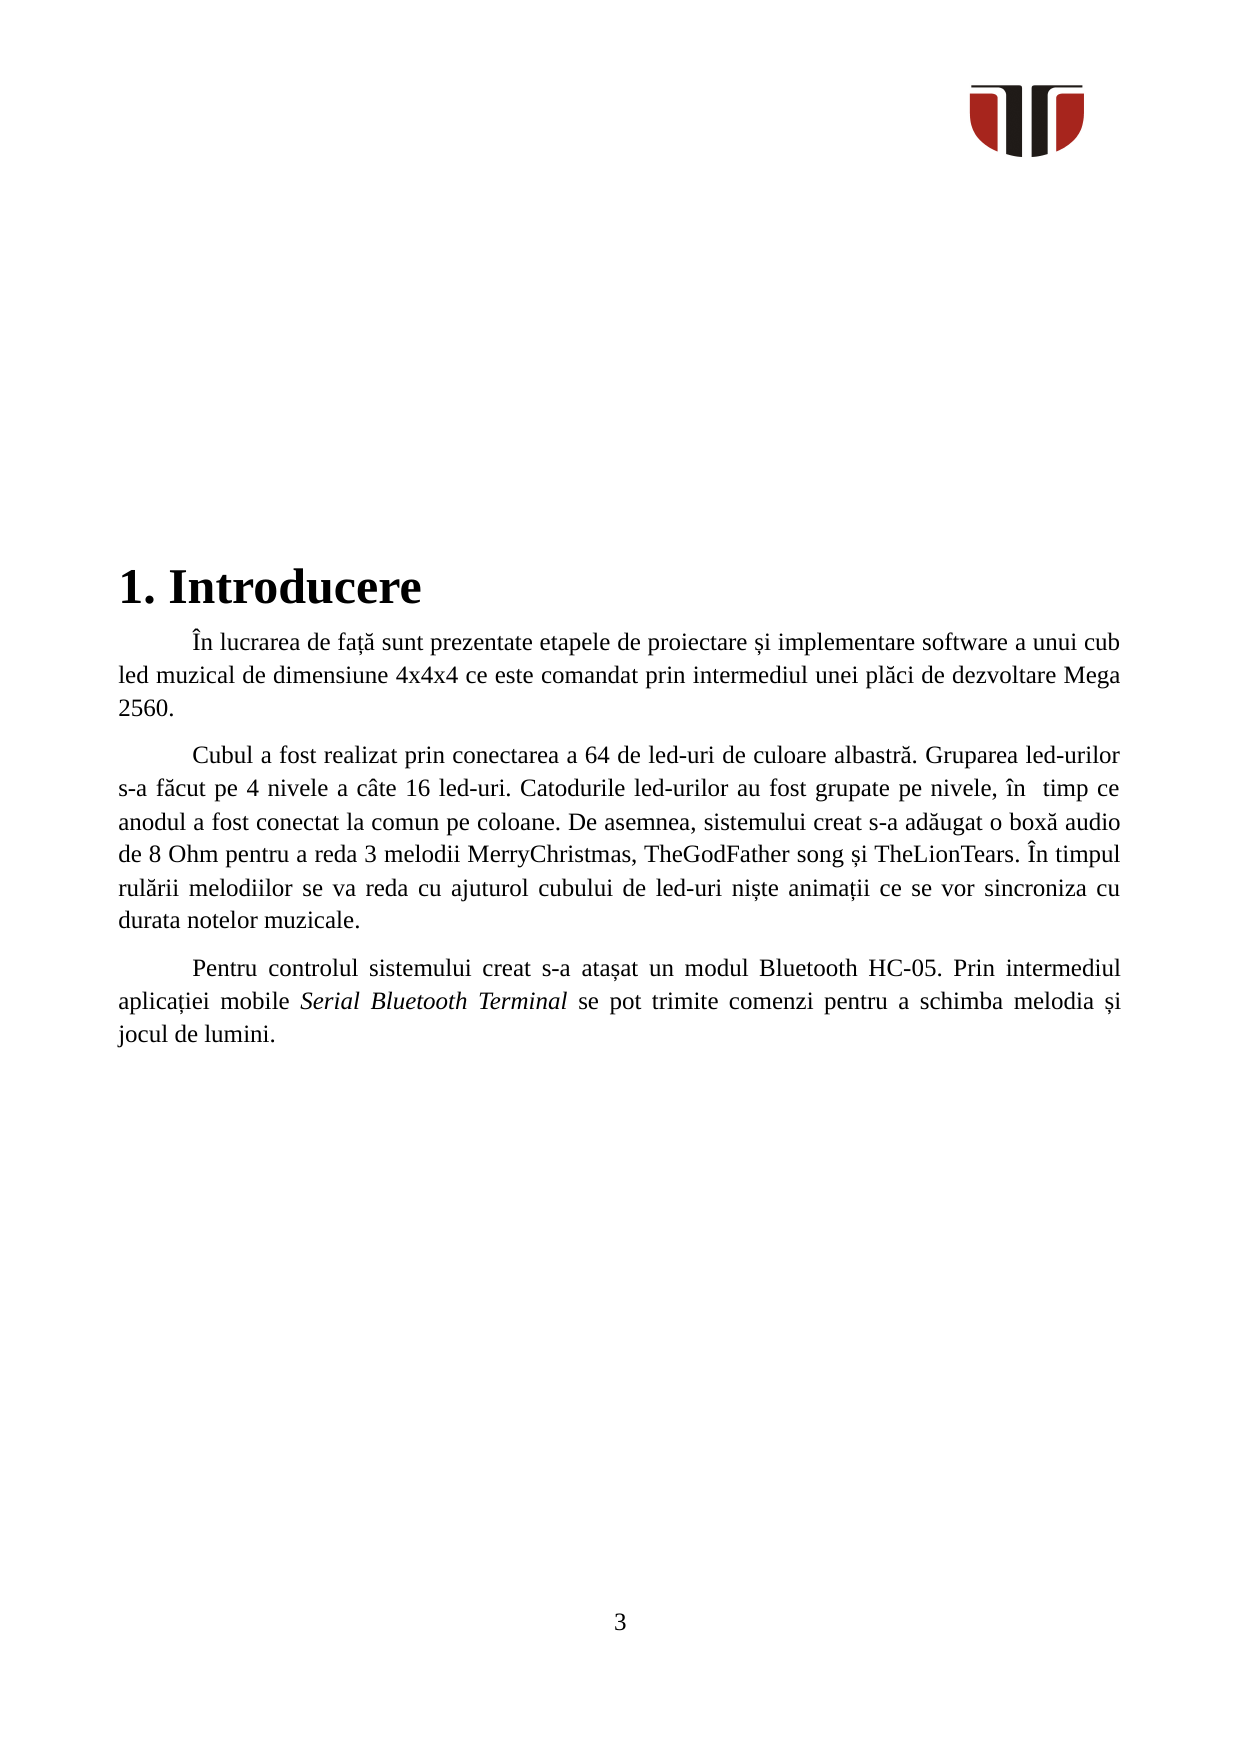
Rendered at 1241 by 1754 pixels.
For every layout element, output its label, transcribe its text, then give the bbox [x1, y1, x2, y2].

text Pentru controlul sistemului creat s-a atașat un modul Bluetooth HC-05. Prin intermediul aplicației mobile Serial Bluetooth Terminal se pot trimite comenzi pentru a schimba melodia și jocul de lumini. [118, 953, 1122, 1048]
text În lucrarea de față sunt prezentate etapele de proiectare și implementare software a unui cub led muzical de dimensiune 4x4x4 ce este comandat prin intermediul unei plăci de dezvoltare Mega 2560. [118, 627, 1122, 722]
subtitle 1. Introducere [118, 557, 1122, 614]
text Cubul a fost realizat prin conectarea a 64 de led-uri de culoare albastră. Gruparea led-urilor s-a făcut pe 4 nivele a câte 16 led-uri. Catodurile led-urilor au fost grupate pe nivele, în timp ce anodul a fost conectat la comun pe coloane. De asemnea, sistemului creat s-a adăugat o boxă audio de 8 Ohm pentru a reda 3 melodii MerryChristmas, TheGodFather song și TheLionTears. În timpul rulării melodiilor se va reda cu ajuturol cubului de led-uri niște animații ce se vor sincroniza cu durata notelor muzicale. [118, 741, 1122, 934]
